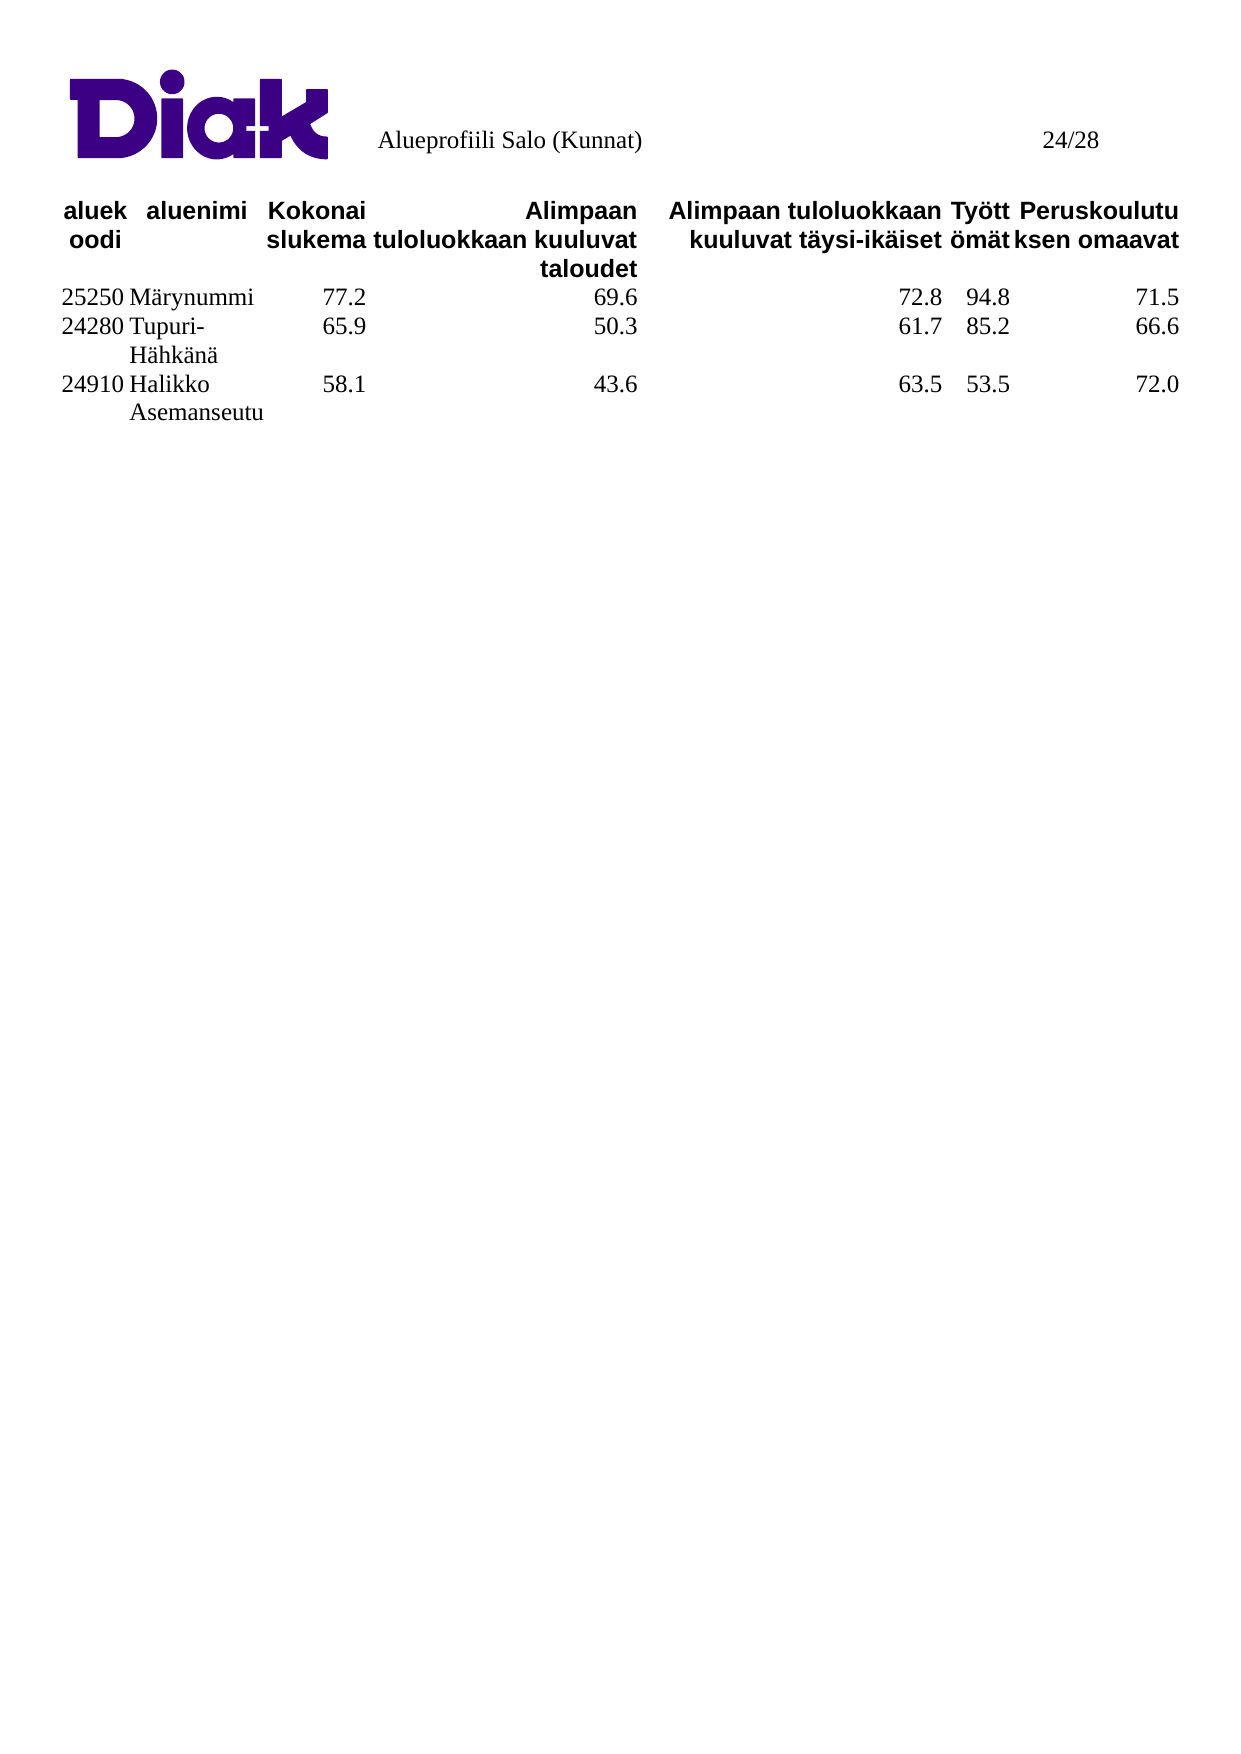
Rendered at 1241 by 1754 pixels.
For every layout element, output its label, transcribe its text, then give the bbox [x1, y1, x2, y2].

table_cell 25250 [61, 283, 129, 311]
table_cell 43.6 [366, 369, 637, 426]
table_header Kokonaislukema [265, 196, 366, 282]
table_header aluenimi [129, 196, 264, 282]
table_cell 69.6 [366, 283, 637, 311]
table_cell 63.5 [637, 369, 942, 426]
table_cell 94.8 [942, 283, 1010, 311]
table_cell Märynummi [129, 283, 264, 311]
table_header Alimpaan tuloluokkaan kuuluvat täysi-ikäiset [637, 196, 942, 282]
table_header Työttömät [942, 196, 1010, 282]
table_header Alimpaan tuloluokkaan kuuluvat taloudet [366, 196, 637, 282]
table_cell 85.2 [942, 311, 1010, 369]
table_cell Tupuri-Hähkänä [129, 311, 264, 369]
table_cell 53.5 [942, 369, 1010, 426]
table_header aluekoodi [61, 196, 129, 282]
table_cell 65.9 [265, 311, 366, 369]
table_cell 72.0 [1010, 369, 1179, 426]
table_cell Halikko Asemanseutu [129, 369, 264, 426]
table_cell 24280 [61, 311, 129, 369]
table_cell 58.1 [265, 369, 366, 426]
table_cell 77.2 [265, 283, 366, 311]
table_cell 24910 [61, 369, 129, 426]
table_cell 71.5 [1010, 283, 1179, 311]
table_cell 66.6 [1010, 311, 1179, 369]
table_cell 50.3 [366, 311, 637, 369]
table_cell 61.7 [637, 311, 942, 369]
table_header Peruskoulutuksen omaavat [1010, 196, 1179, 282]
table_cell 72.8 [637, 283, 942, 311]
